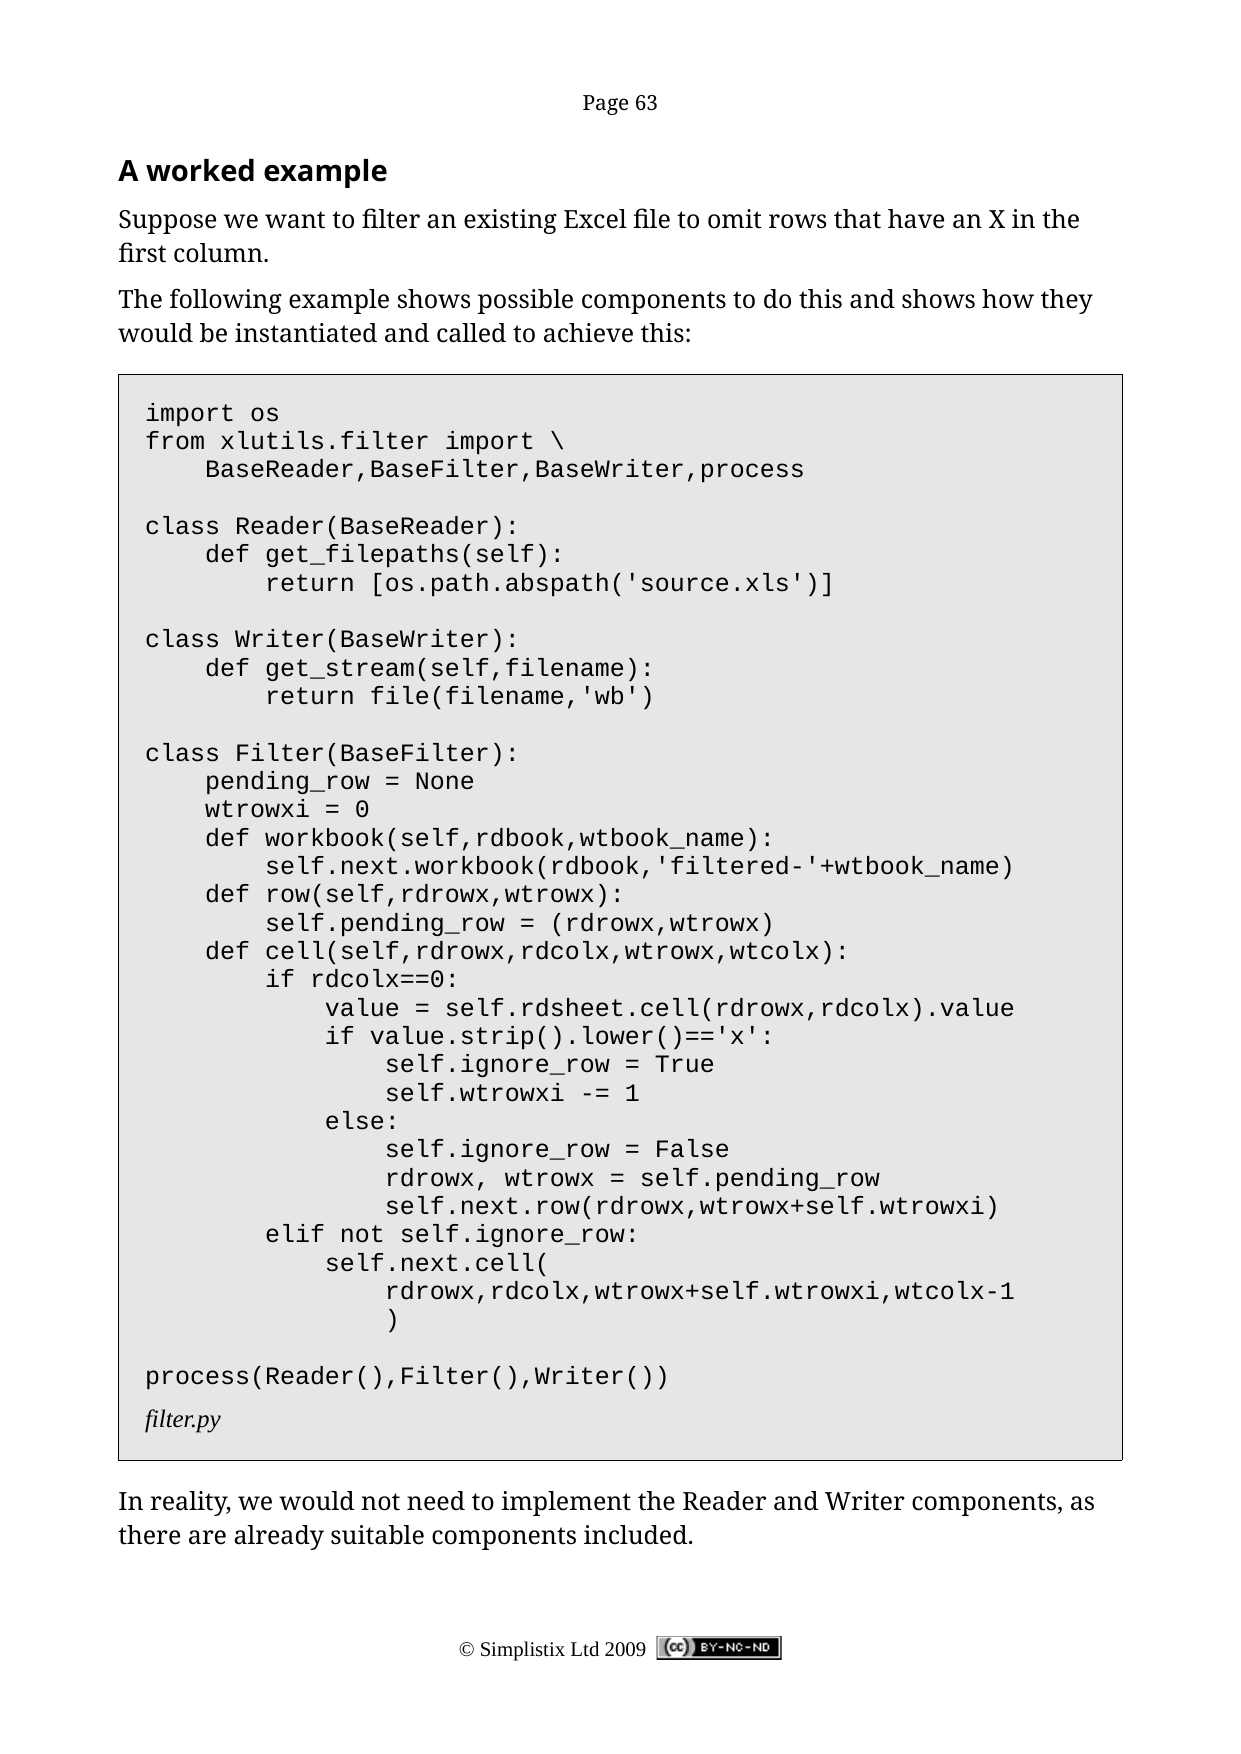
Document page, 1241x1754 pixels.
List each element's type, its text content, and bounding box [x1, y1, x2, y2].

subtitle A worked example [118, 151, 1122, 190]
text The following example shows possible components to do this and shows how they would be instantiated and called to achieve this: [118, 282, 1122, 350]
text elif not self.ignore_row: [145, 1222, 1095, 1250]
text ) [145, 1307, 1095, 1335]
text self.next.workbook(rdbook,'filtered-'+wtbook_name) [145, 854, 1095, 882]
text value = self.rdsheet.cell(rdrowx,rdcolx).value [145, 995, 1095, 1024]
text def workbook(self,rdbook,wtbook_name): [145, 825, 1095, 854]
text def row(self,rdrowx,wtrowx): [145, 882, 1095, 910]
text pending_row = None [145, 769, 1095, 797]
text return file(filename,'wb') [145, 684, 1095, 712]
text class Writer(BaseWriter): [145, 627, 1095, 655]
text self.next.cell( [145, 1250, 1095, 1279]
text return [os.path.abspath('source.xls')] [145, 570, 1095, 599]
text if rdcolx==0: [145, 967, 1095, 995]
text self.ignore_row = False [145, 1137, 1095, 1165]
text [118, 362, 1122, 374]
text self.next.row(rdrowx,wtrowx+self.wtrowxi) [145, 1194, 1095, 1222]
text class Reader(BaseReader): [145, 514, 1095, 542]
text if value.strip().lower()=='x': [145, 1024, 1095, 1052]
text def get_filepaths(self): [145, 542, 1095, 570]
text rdrowx,rdcolx,wtrowx+self.wtrowxi,wtcolx-1 [145, 1279, 1095, 1307]
text from xlutils.filter import \ [145, 429, 1095, 457]
text wtrowxi = 0 [145, 797, 1095, 825]
text Suppose we want to filter an existing Excel file to omit rows that have an X in the first column. [118, 202, 1122, 270]
text process(Reader(),Filter(),Writer()) [145, 1364, 1095, 1392]
text class Filter(BaseFilter): [145, 740, 1095, 769]
text def get_stream(self,filename): [145, 655, 1095, 684]
picture [656, 1636, 782, 1660]
text BaseReader,BaseFilter,BaseWriter,process [145, 457, 1095, 485]
text In reality, we would not need to implement the Reader and Writer components, as there are already suitable components included. [118, 1461, 1122, 1552]
text filter.py [145, 1404, 1095, 1433]
text self.ignore_row = True [145, 1052, 1095, 1080]
text self.wtrowxi -= 1 [145, 1080, 1095, 1109]
text rdrowx, wtrowx = self.pending_row [145, 1165, 1095, 1194]
text else: [145, 1109, 1095, 1137]
text self.pending_row = (rdrowx,wtrowx) [145, 910, 1095, 939]
text def cell(self,rdrowx,rdcolx,wtrowx,wtcolx): [145, 939, 1095, 967]
text import os [145, 400, 1095, 429]
